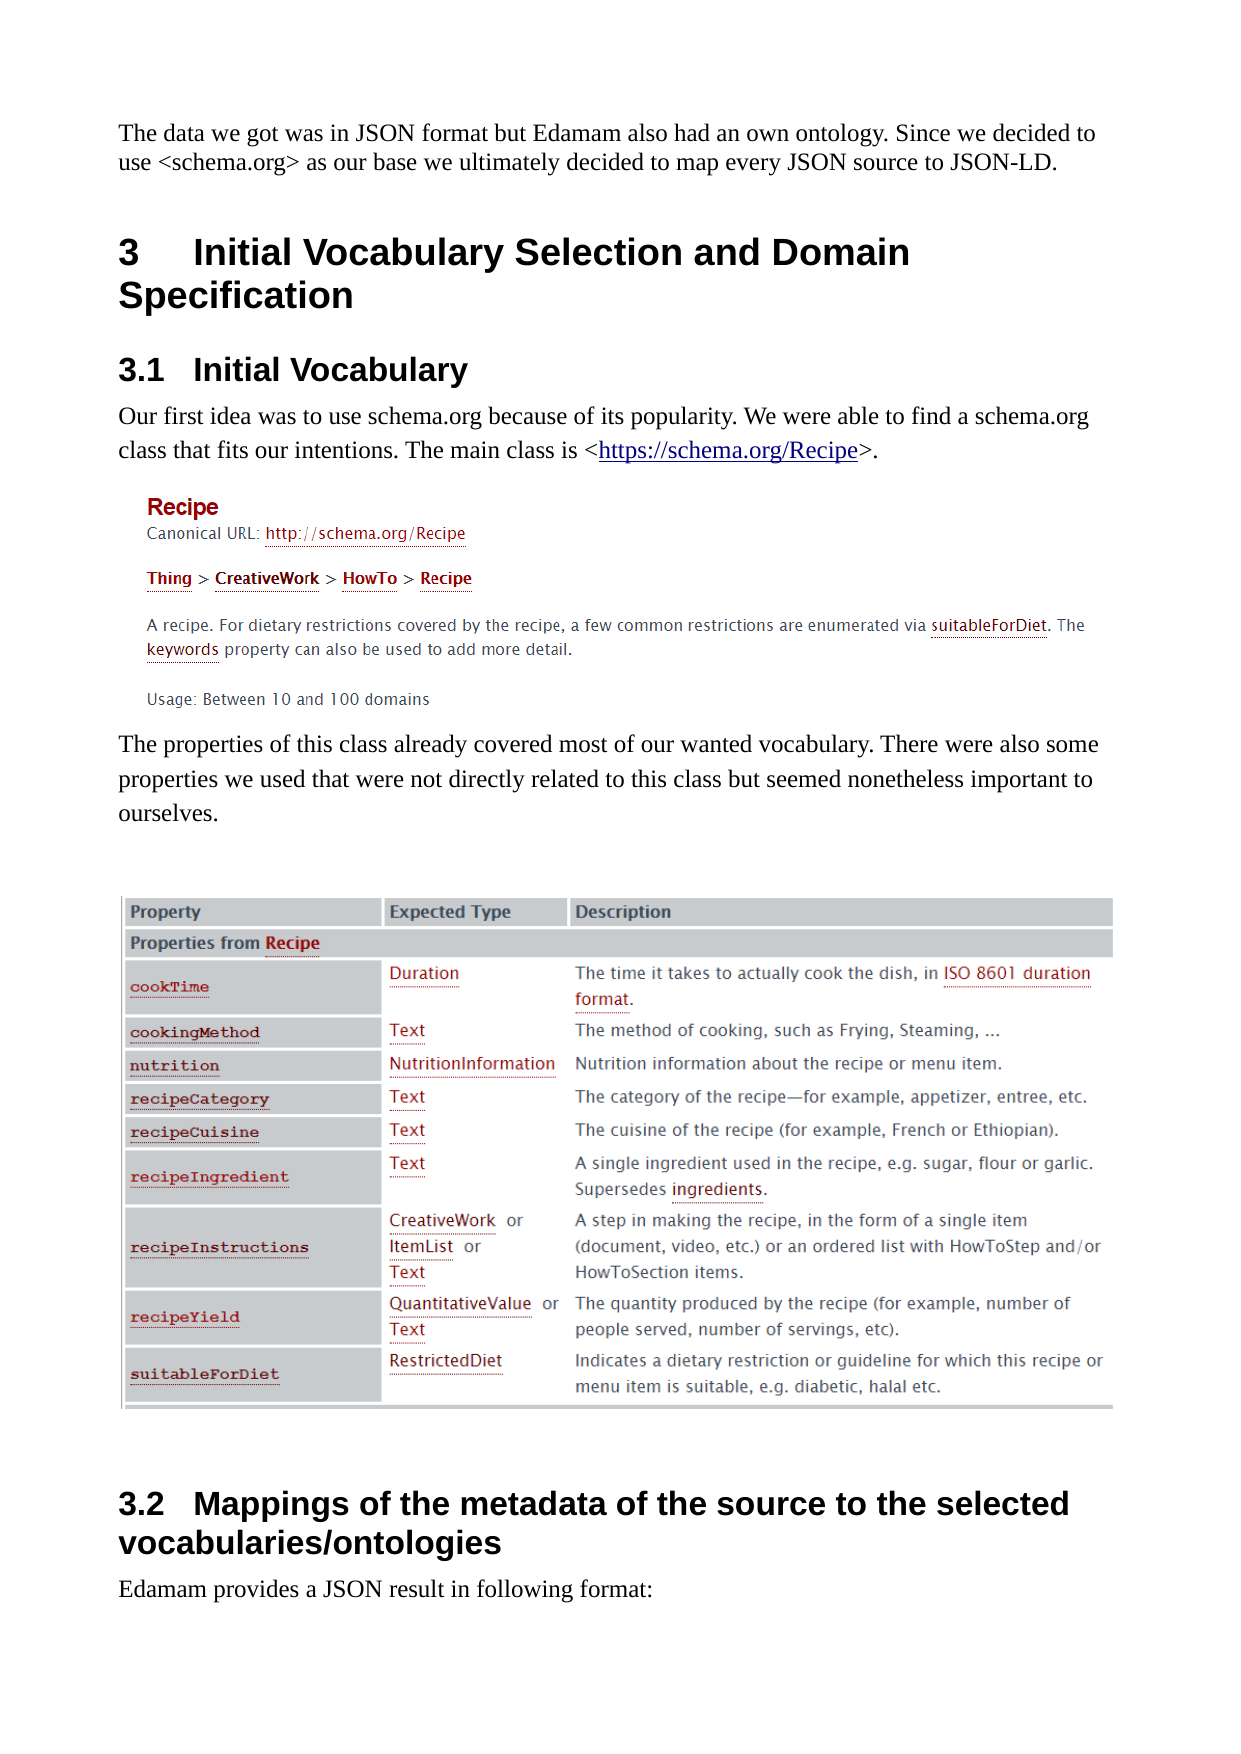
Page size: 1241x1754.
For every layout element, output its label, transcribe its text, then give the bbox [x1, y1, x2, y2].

text Our first idea was to use schema.org because of its popularity. We were able to find a schema.org class that fits our intentions. The main class is <https://schema.org/Recipe>. [118, 401, 1122, 464]
text The properties of this class already covered most of our wanted vocabulary. There were also some properties we used that were not directly related to this class but seemed nonetheless important to ourselves. [118, 729, 1122, 827]
picture [118, 896, 1116, 1409]
text Edamam provides a JSON result in following format: [118, 1574, 1122, 1607]
picture [118, 484, 1123, 709]
subtitle Mappings of the metadata of the source to the selected vocabularies/ontologies [118, 1484, 1122, 1562]
subtitle Initial Vocabulary Selection and Domain Specification [118, 229, 1122, 317]
subtitle Initial Vocabulary [118, 350, 1122, 389]
text The data we got was in JSON format but Edamam also had an own ontology. Since we decided to use <schema.org> as our base we ultimately decided to map every JSON source to JSON-LD. [118, 118, 1122, 176]
